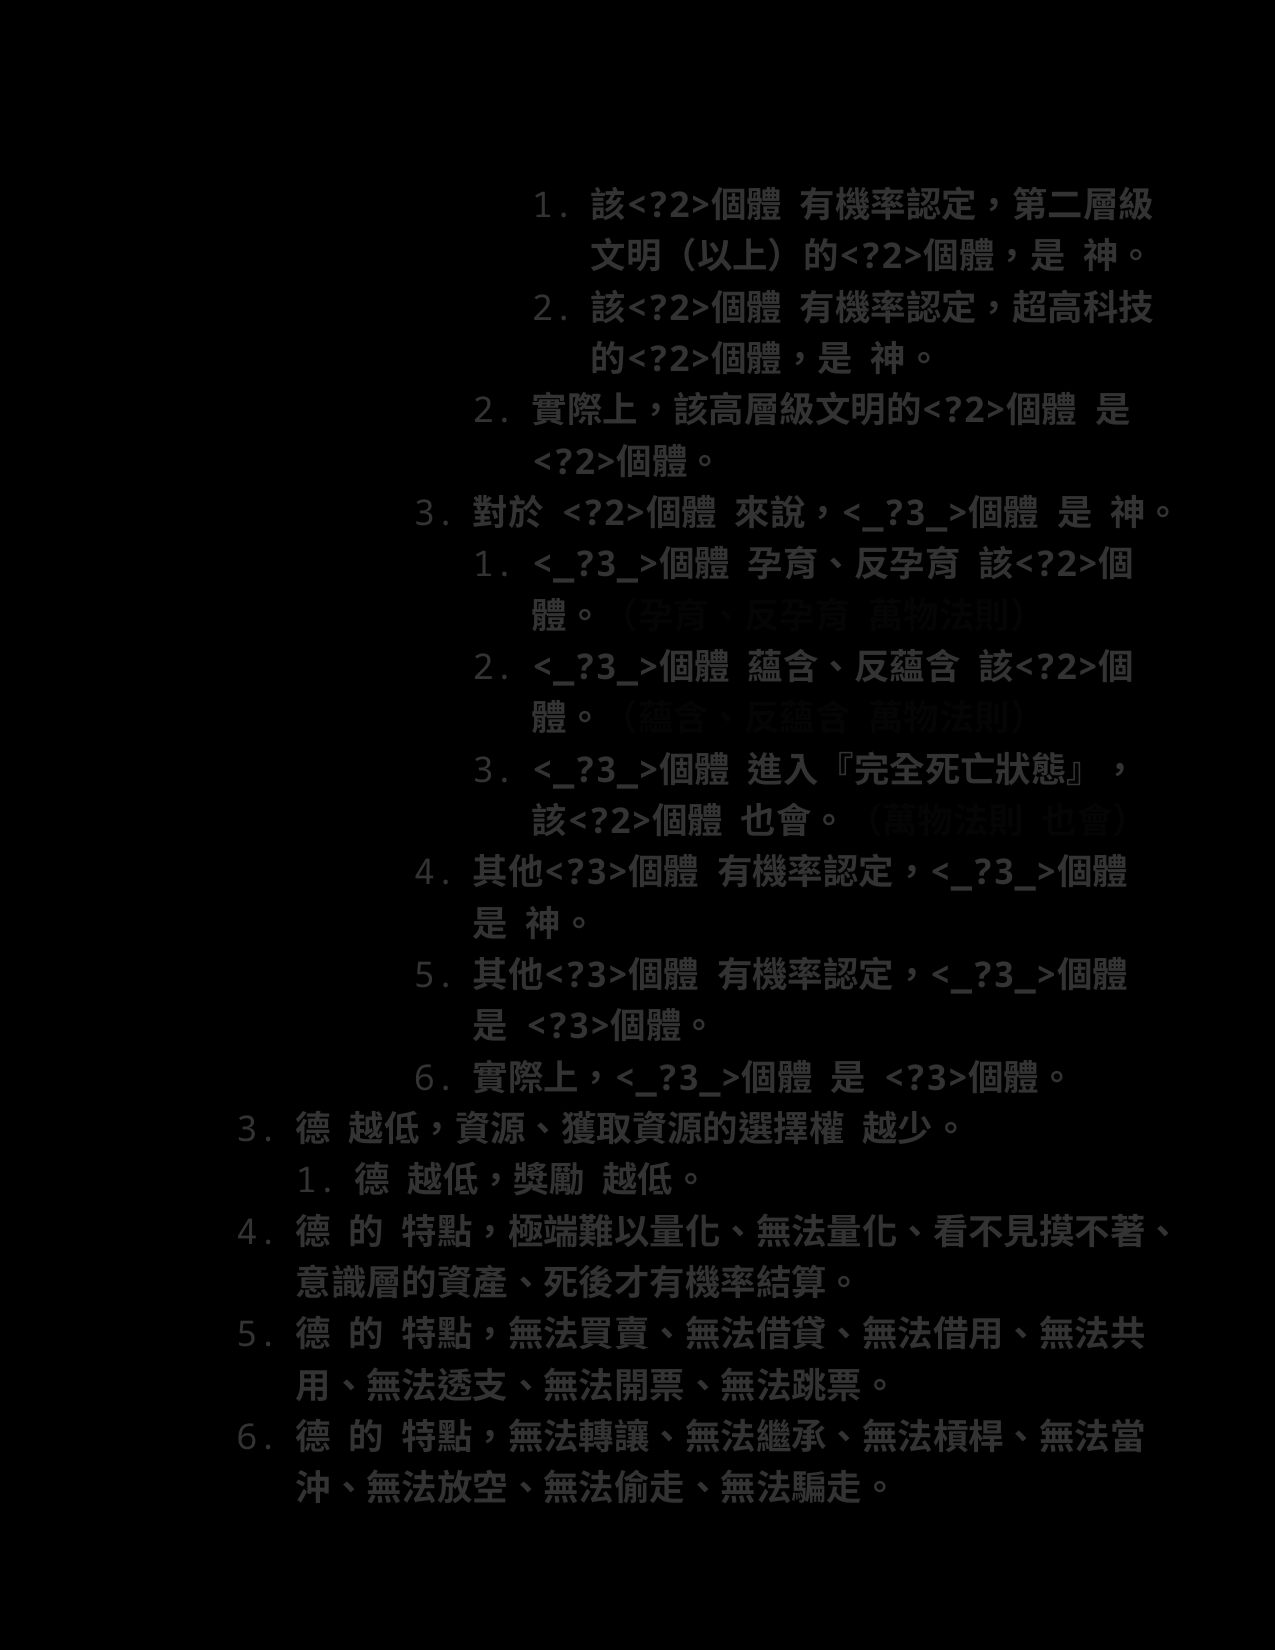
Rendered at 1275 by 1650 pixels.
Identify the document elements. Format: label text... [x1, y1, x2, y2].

list <_?3_>個體 蘊含、反蘊含 該<?2>個體。（蘊含、反蘊含 萬物法則） [472, 638, 1157, 741]
list 德 的 特點，無法買賣、無法借貸、無法借用、無法共用、無法透支、無法開票、無法跳票。 [236, 1306, 1157, 1408]
list 德 的 特點，無法轉讓、無法繼承、無法槓桿、無法當沖、無法放空、無法偷走、無法騙走。 [236, 1408, 1157, 1511]
list 其他<?3>個體 有機率認定，<_?3_>個體 是 神。 [413, 844, 1157, 946]
list 實際上，該高層級文明的<?2>個體 是 <?2>個體。 [472, 382, 1157, 484]
list 德 越低，資源、獲取資源的選擇權 越少。 [236, 1100, 1157, 1152]
list <_?3_>個體 孕育、反孕育 該<?2>個體。（孕育、反孕育 萬物法則） [472, 536, 1157, 638]
list 該<?2>個體 有機率認定，第二層級文明（以上）的<?2>個體，是 神。 [532, 176, 1157, 279]
list <_?3_>個體 進入『完全死亡狀態』，該<?2>個體 也會。（萬物法則 也會） [472, 741, 1157, 844]
list 該<?2>個體 有機率認定，超高科技的<?2>個體，是 神。 [532, 279, 1157, 382]
list 德 越低，獎勵 越低。 [295, 1152, 1157, 1203]
list 對於 <?2>個體 來說，<_?3_>個體 是 神。 [413, 484, 1157, 536]
list 實際上，<_?3_>個體 是 <?3>個體。 [413, 1049, 1157, 1100]
list 其他<?3>個體 有機率認定，<_?3_>個體 是 <?3>個體。 [413, 946, 1157, 1049]
list 德 的 特點，極端難以量化、無法量化、看不見摸不著、意識層的資產、死後才有機率結算。 [236, 1203, 1157, 1306]
